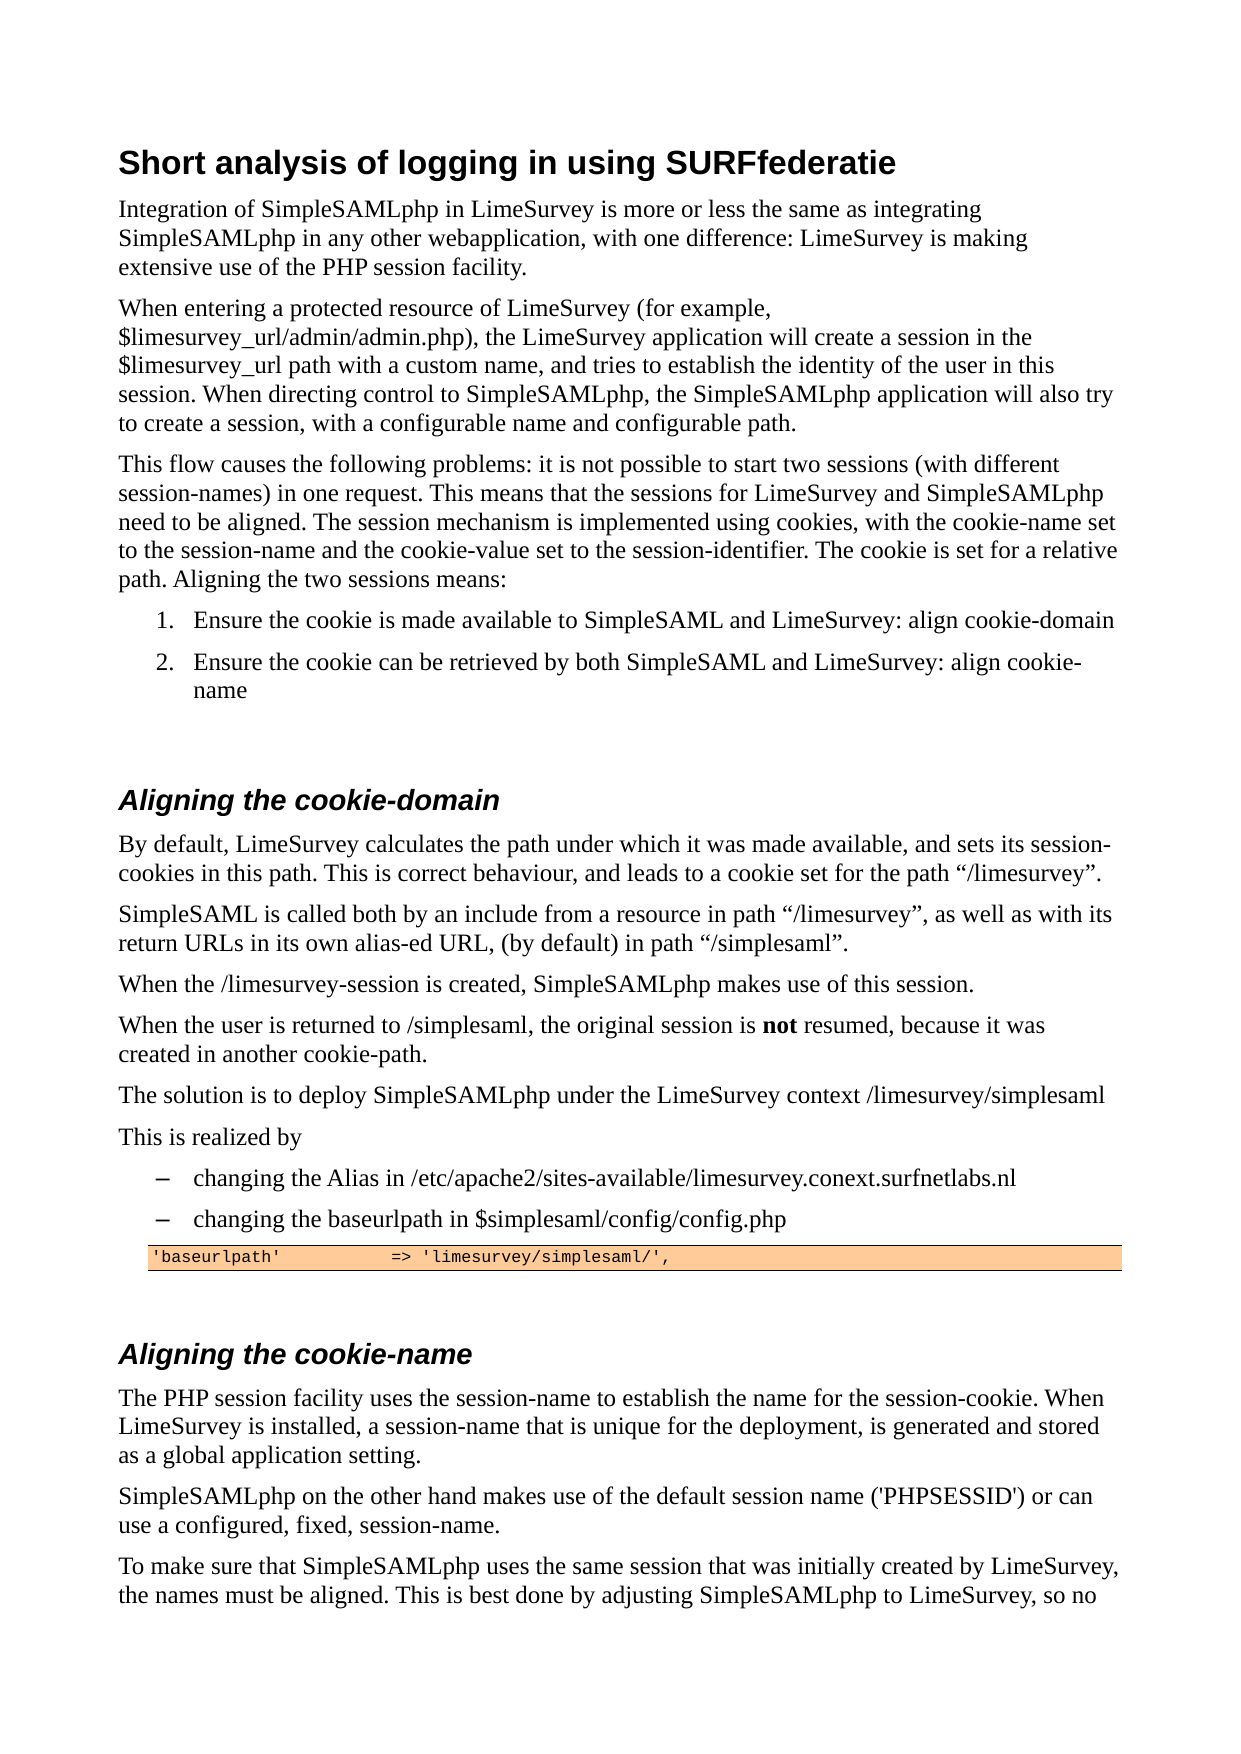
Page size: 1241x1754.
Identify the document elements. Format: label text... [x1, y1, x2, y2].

subtitle Short analysis of logging in using SURFfederatie [118, 143, 1122, 182]
text SimpleSAML is called both by an include from a resource in path “/limesurvey”, as well as with its return URLs in its own alias-ed URL, (by default) in path “/simplesaml”. [118, 899, 1122, 957]
text When the /limesurvey-session is created, SimpleSAMLphp makes use of this session. [118, 969, 1122, 998]
text 'baseurlpath' => 'limesurvey/simplesaml/', [148, 1246, 1122, 1270]
text By default, LimeSurvey calculates the path under which it was made available, and sets its session-cookies in this path. This is correct behaviour, and leads to a cookie set for the path “/limesurvey”. [118, 829, 1122, 887]
text To make sure that SimpleSAMLphp uses the same session that was initially created by LimeSurvey, the names must be aligned. This is best done by adjusting SimpleSAMLphp to LimeSurvey, so no [118, 1551, 1122, 1609]
text The PHP session facility uses the session-name to establish the name for the session-cookie. When LimeSurvey is installed, a session-name that is unique for the deployment, is generated and stored as a global application setting. [118, 1383, 1122, 1469]
text When entering a protected resource of LimeSurvey (for example, $limesurvey_url/admin/admin.php), the LimeSurvey application will create a session in the $limesurvey_url path with a custom name, and tries to establish the identity of the user in this session. When directing control to SimpleSAMLphp, the SimpleSAMLphp application will also try to create a session, with a configurable name and configurable path. [118, 293, 1122, 437]
list Ensure the cookie can be retrieved by both SimpleSAML and LimeSurvey: align cookie-name [156, 647, 1122, 704]
text When the user is returned to /simplesaml, the original session is not resumed, because it was created in another cookie-path. [118, 1010, 1122, 1068]
text The solution is to deploy SimpleSAMLphp under the LimeSurvey context /limesurvey/simplesaml [118, 1080, 1122, 1109]
subtitle Aligning the cookie-name [118, 1337, 1122, 1370]
list changing the baseurlpath in $simplesaml/config/config.php [156, 1204, 1122, 1233]
text This flow causes the following problems: it is not possible to start two sessions (with different session-names) in one request. This means that the sessions for LimeSurvey and SimpleSAMLphp need to be aligned. The session mechanism is implemented using cookies, with the cookie-name set to the session-name and the cookie-value set to the session-identifier. The cookie is set for a relative path. Aligning the two sessions means: [118, 449, 1122, 593]
text This is realized by [118, 1122, 1122, 1150]
text SimpleSAMLphp on the other hand makes use of the default session name ('PHPSESSID') or can use a configured, fixed, session-name. [118, 1481, 1122, 1539]
list Ensure the cookie is made available to SimpleSAML and LimeSurvey: align cookie-domain [156, 606, 1122, 634]
subtitle Aligning the cookie-domain [118, 783, 1122, 817]
text Integration of SimpleSAMLphp in LimeSurvey is more or less the same as integrating SimpleSAMLphp in any other webapplication, with one difference: LimeSurvey is making extensive use of the PHP session facility. [118, 194, 1122, 281]
list changing the Alias in /etc/apache2/sites-available/limesurvey.conext.surfnetlabs.nl [156, 1163, 1122, 1192]
